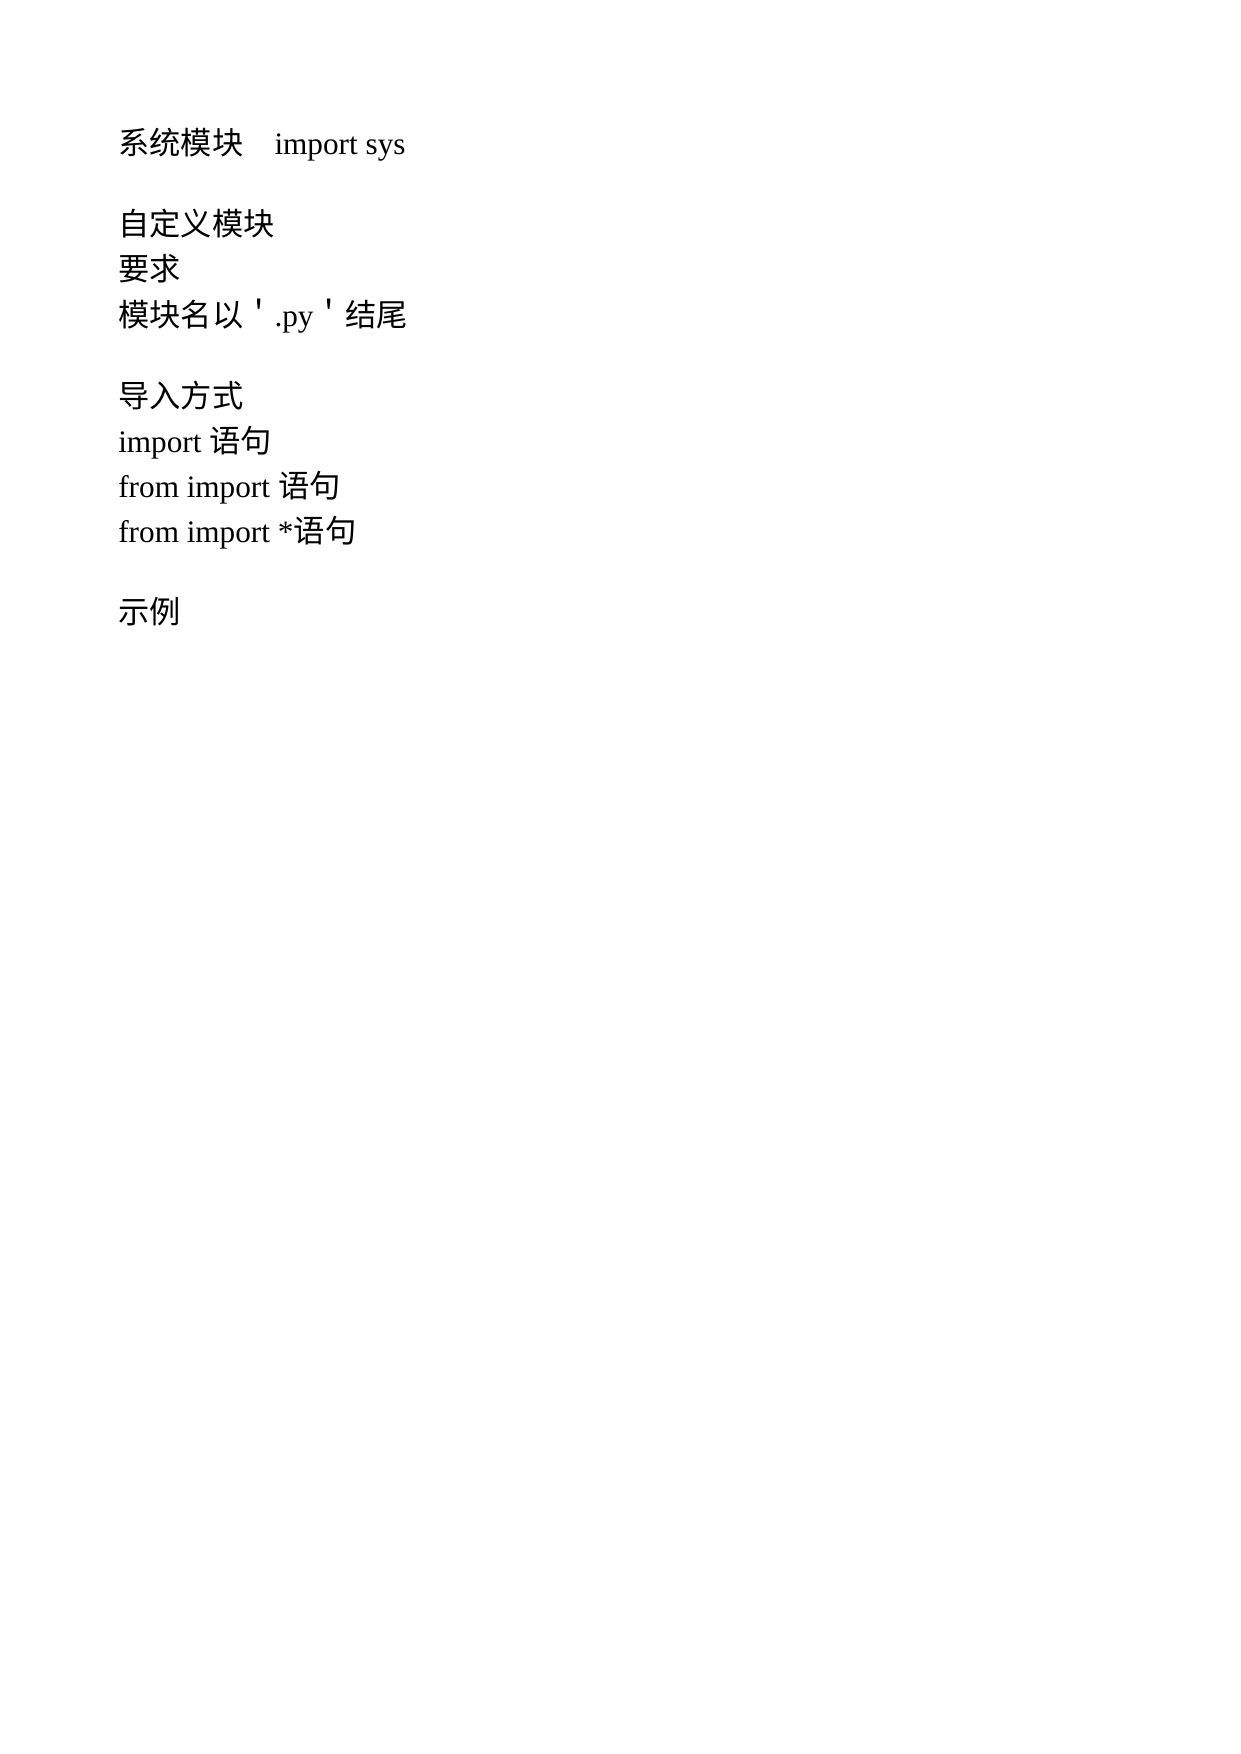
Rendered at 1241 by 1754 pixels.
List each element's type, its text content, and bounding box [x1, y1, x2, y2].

text 要求 [118, 244, 1122, 290]
text 模块名以＇.py＇结尾 [118, 290, 1122, 335]
text 示例 [118, 588, 1122, 633]
text from import *语句 [118, 506, 1122, 552]
text 系统模块 import sys [118, 118, 1122, 163]
text 自定义模块 [118, 199, 1122, 244]
text 导入方式 [118, 371, 1122, 416]
text from import 语句 [118, 461, 1122, 506]
text import 语句 [118, 416, 1122, 461]
